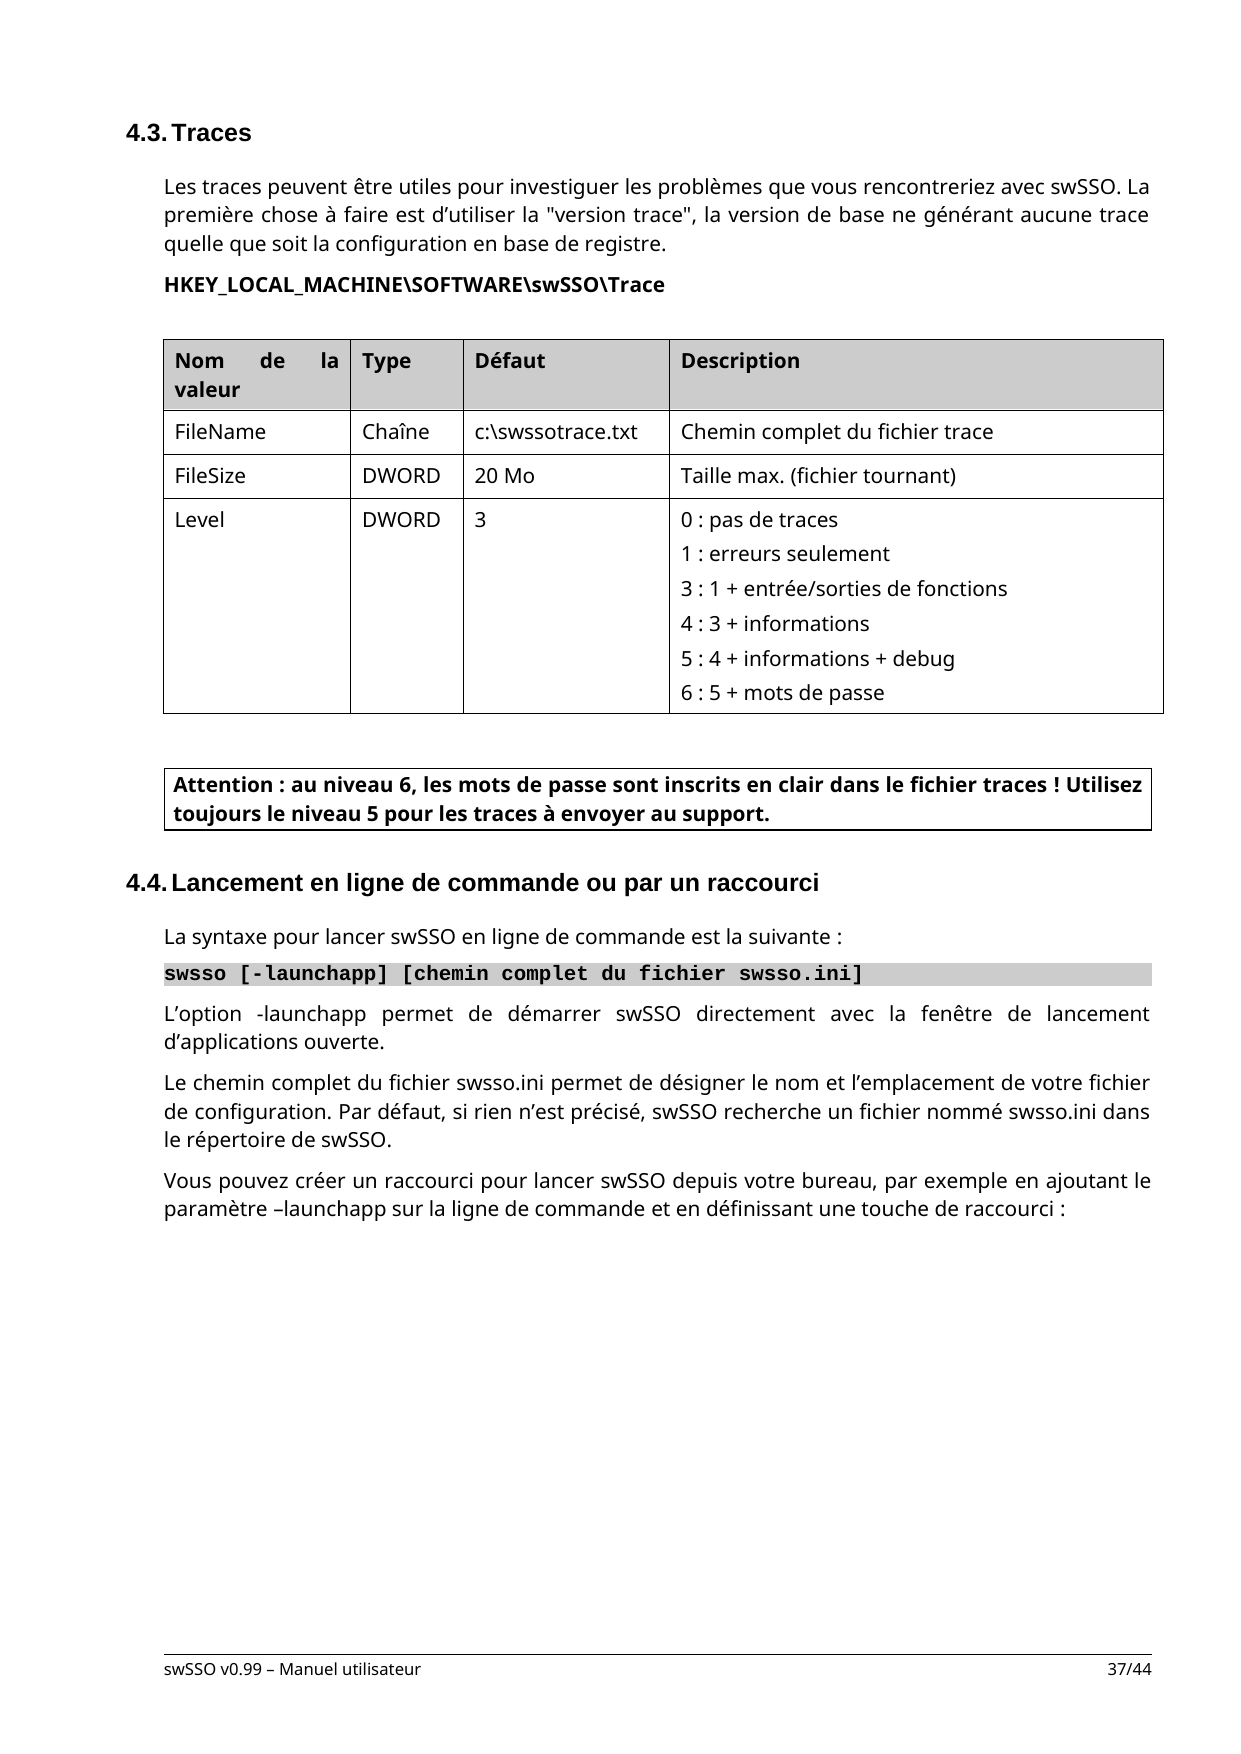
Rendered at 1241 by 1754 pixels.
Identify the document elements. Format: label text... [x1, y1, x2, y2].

table_cell DWORD [351, 499, 463, 713]
table_header Défaut [464, 340, 669, 409]
text Vous pouvez créer un raccourci pour lancer swSSO depuis votre bureau, par exemple en ajoutant le paramètre –launchapp sur la ligne de commande et en définissant une touche de raccourci : [164, 1166, 1152, 1223]
text Le chemin complet du fichier swsso.ini permet de désigner le nom et l’emplacement de votre fichier de configuration. Par défaut, si rien n’est précisé, swSSO recherche un fichier nommé swsso.ini dans le répertoire de swSSO. [164, 1068, 1152, 1154]
subtitle Traces [126, 118, 1152, 147]
text L’option -launchapp permet de démarrer swSSO directement avec la fenêtre de lancement d’applications ouverte. [164, 999, 1152, 1056]
text swsso [-launchapp] [chemin complet du fichier swsso.ini] [164, 963, 1152, 986]
table_cell FileSize [164, 455, 350, 498]
table_cell c:\swssotrace.txt [464, 411, 669, 453]
text Attention : au niveau 6, les mots de passe sont inscrits en clair dans le fichier traces ! Utilisez toujours le niveau 5 pour les traces à envoyer au support. [165, 769, 1151, 829]
table_cell Taille max. (fichier tournant) [670, 455, 1163, 498]
table_header Type [351, 340, 463, 409]
text La syntaxe pour lancer swSSO en ligne de commande est la suivante : [164, 922, 1152, 950]
table_cell 0 : pas de traces 1 : erreurs seulement 3 : 1 + entrée/sorties de fonctions 4 : 3 + informations 5 : 4 + informations + debug 6 : 5 + mots de passe [670, 499, 1163, 713]
table_cell DWORD [351, 455, 463, 498]
table_cell 20 Mo [464, 455, 669, 498]
table_cell 3 [464, 499, 669, 713]
subtitle Lancement en ligne de commande ou par un raccourci [126, 868, 1152, 897]
table_header Description [670, 340, 1163, 409]
text HKEY_LOCAL_MACHINE\SOFTWARE\swSSO\Trace [164, 270, 1152, 298]
table_cell FileName [164, 411, 350, 453]
text Les traces peuvent être utiles pour investiguer les problèmes que vous rencontreriez avec swSSO. La première chose à faire est d’utiliser la "version trace", la version de base ne générant aucune trace quelle que soit la configuration en base de registre. [164, 172, 1152, 257]
table_header Nom de la valeur [164, 340, 350, 409]
table_cell Level [164, 499, 350, 713]
table_cell Chaîne [351, 411, 463, 453]
table_cell Chemin complet du fichier trace [670, 411, 1163, 453]
